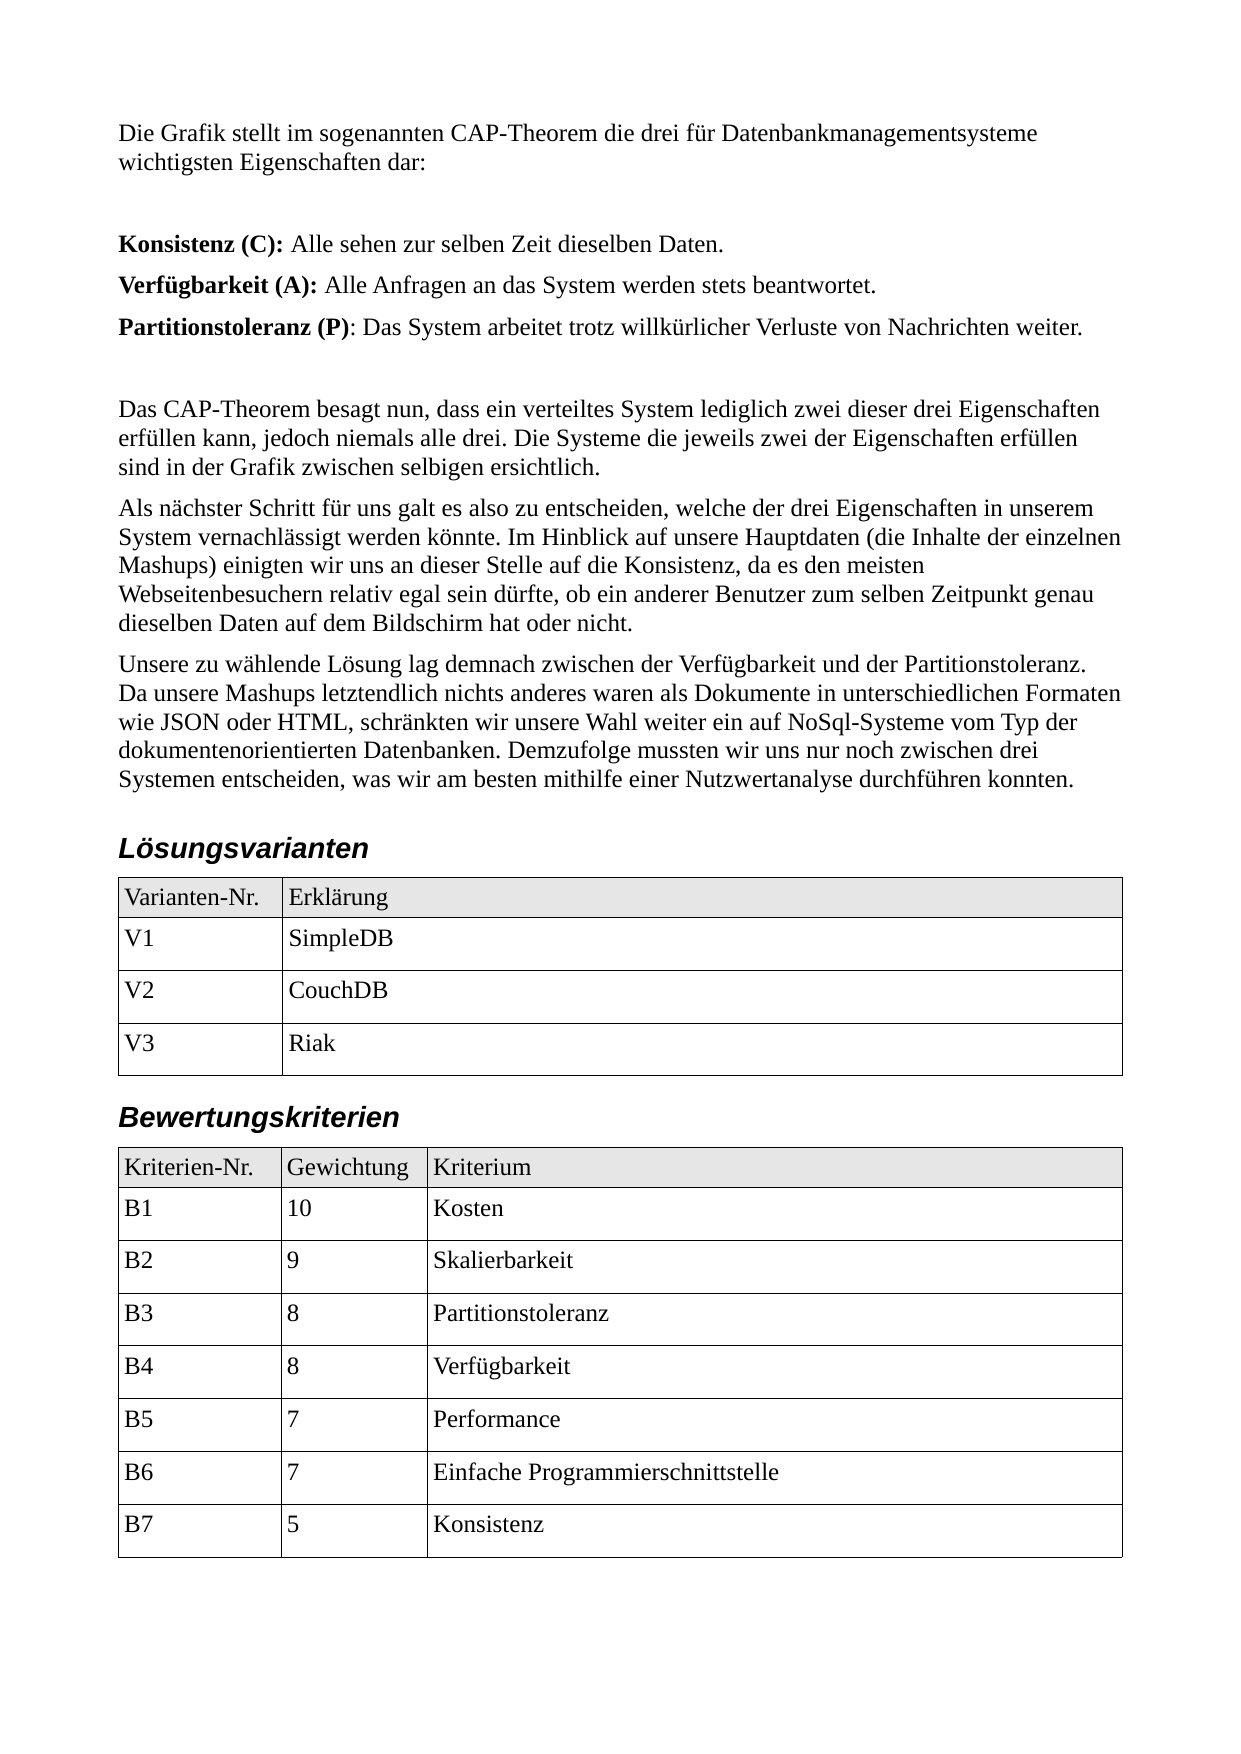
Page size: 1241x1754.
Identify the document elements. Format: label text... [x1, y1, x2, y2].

subtitle Lösungsvarianten [118, 831, 1122, 864]
table_cell 7 [282, 1399, 427, 1451]
table_cell Partitionstoleranz [428, 1294, 1122, 1345]
table_header Erklärung [283, 878, 1122, 917]
text Als nächster Schritt für uns galt es also zu entscheiden, welche der drei Eigenschaften in unserem System vernachlässigt werden könnte. Im Hinblick auf unsere Hauptdaten (die Inhalte der einzelnen Mashups) einigten wir uns an dieser Stelle auf die Konsistenz, da es den meisten Webseitenbesuchern relativ egal sein dürfte, ob ein anderer Benutzer zum selben Zeitpunkt genau dieselben Daten auf dem Bildschirm hat oder nicht. [118, 493, 1122, 637]
table_cell B7 [119, 1505, 281, 1557]
table_cell 5 [282, 1505, 427, 1557]
table_cell B2 [119, 1241, 281, 1292]
table_cell V2 [119, 971, 282, 1023]
table_cell B3 [119, 1294, 281, 1345]
table_cell V3 [119, 1024, 282, 1075]
table_cell B4 [119, 1346, 281, 1398]
table_cell Verfügbarkeit [428, 1346, 1122, 1398]
table_cell Riak [283, 1024, 1122, 1075]
text Partitionstoleranz (P): Das System arbeitet trotz willkürlicher Verluste von Nachrichten weiter. [118, 312, 1122, 341]
table_cell CouchDB [283, 971, 1122, 1023]
table_cell B5 [119, 1399, 281, 1451]
table_cell Skalierbarkeit [428, 1241, 1122, 1292]
text Konsistenz (C): Alle sehen zur selben Zeit dieselben Daten. [118, 229, 1122, 258]
text Das CAP-Theorem besagt nun, dass ein verteiltes System lediglich zwei dieser drei Eigenschaften erfüllen kann, jedoch niemals alle drei. Die Systeme die jeweils zwei der Eigenschaften erfüllen sind in der Grafik zwischen selbigen ersichtlich. [118, 394, 1122, 481]
table_cell B1 [119, 1188, 281, 1240]
text Unsere zu wählende Lösung lag demnach zwischen der Verfügbarkeit und der Partitionstoleranz. Da unsere Mashups letztendlich nichts anderes waren als Dokumente in unterschiedlichen Formaten wie JSON oder HTML, schränkten wir unsere Wahl weiter ein auf NoSql-Systeme vom Typ der dokumentenorientierten Datenbanken. Demzufolge mussten wir uns nur noch zwischen drei Systemen entscheiden, was wir am besten mithilfe einer Nutzwertanalyse durchführen konnten. [118, 649, 1122, 793]
table_cell Performance [428, 1399, 1122, 1451]
table_cell SimpleDB [283, 918, 1122, 970]
table_cell 7 [282, 1452, 427, 1504]
table_cell Kosten [428, 1188, 1122, 1240]
table_header Gewichtung [282, 1148, 427, 1187]
table_header Varianten-Nr. [119, 878, 282, 917]
table_header Kriterium [428, 1148, 1122, 1187]
table_cell Konsistenz [428, 1505, 1122, 1557]
table_cell Einfache Programmierschnittstelle [428, 1452, 1122, 1504]
text Verfügbarkeit (A): Alle Anfragen an das System werden stets beantwortet. [118, 271, 1122, 299]
table_cell 10 [282, 1188, 427, 1240]
table_header Kriterien-Nr. [119, 1148, 281, 1187]
table_cell 8 [282, 1294, 427, 1345]
subtitle Bewertungskriterien [118, 1101, 1122, 1134]
table_cell V1 [119, 918, 282, 970]
table_cell 9 [282, 1241, 427, 1292]
table_cell B6 [119, 1452, 281, 1504]
table_cell 8 [282, 1346, 427, 1398]
text Die Grafik stellt im sogenannten CAP-Theorem die drei für Datenbankmanagementsysteme wichtigsten Eigenschaften dar: [118, 118, 1122, 176]
